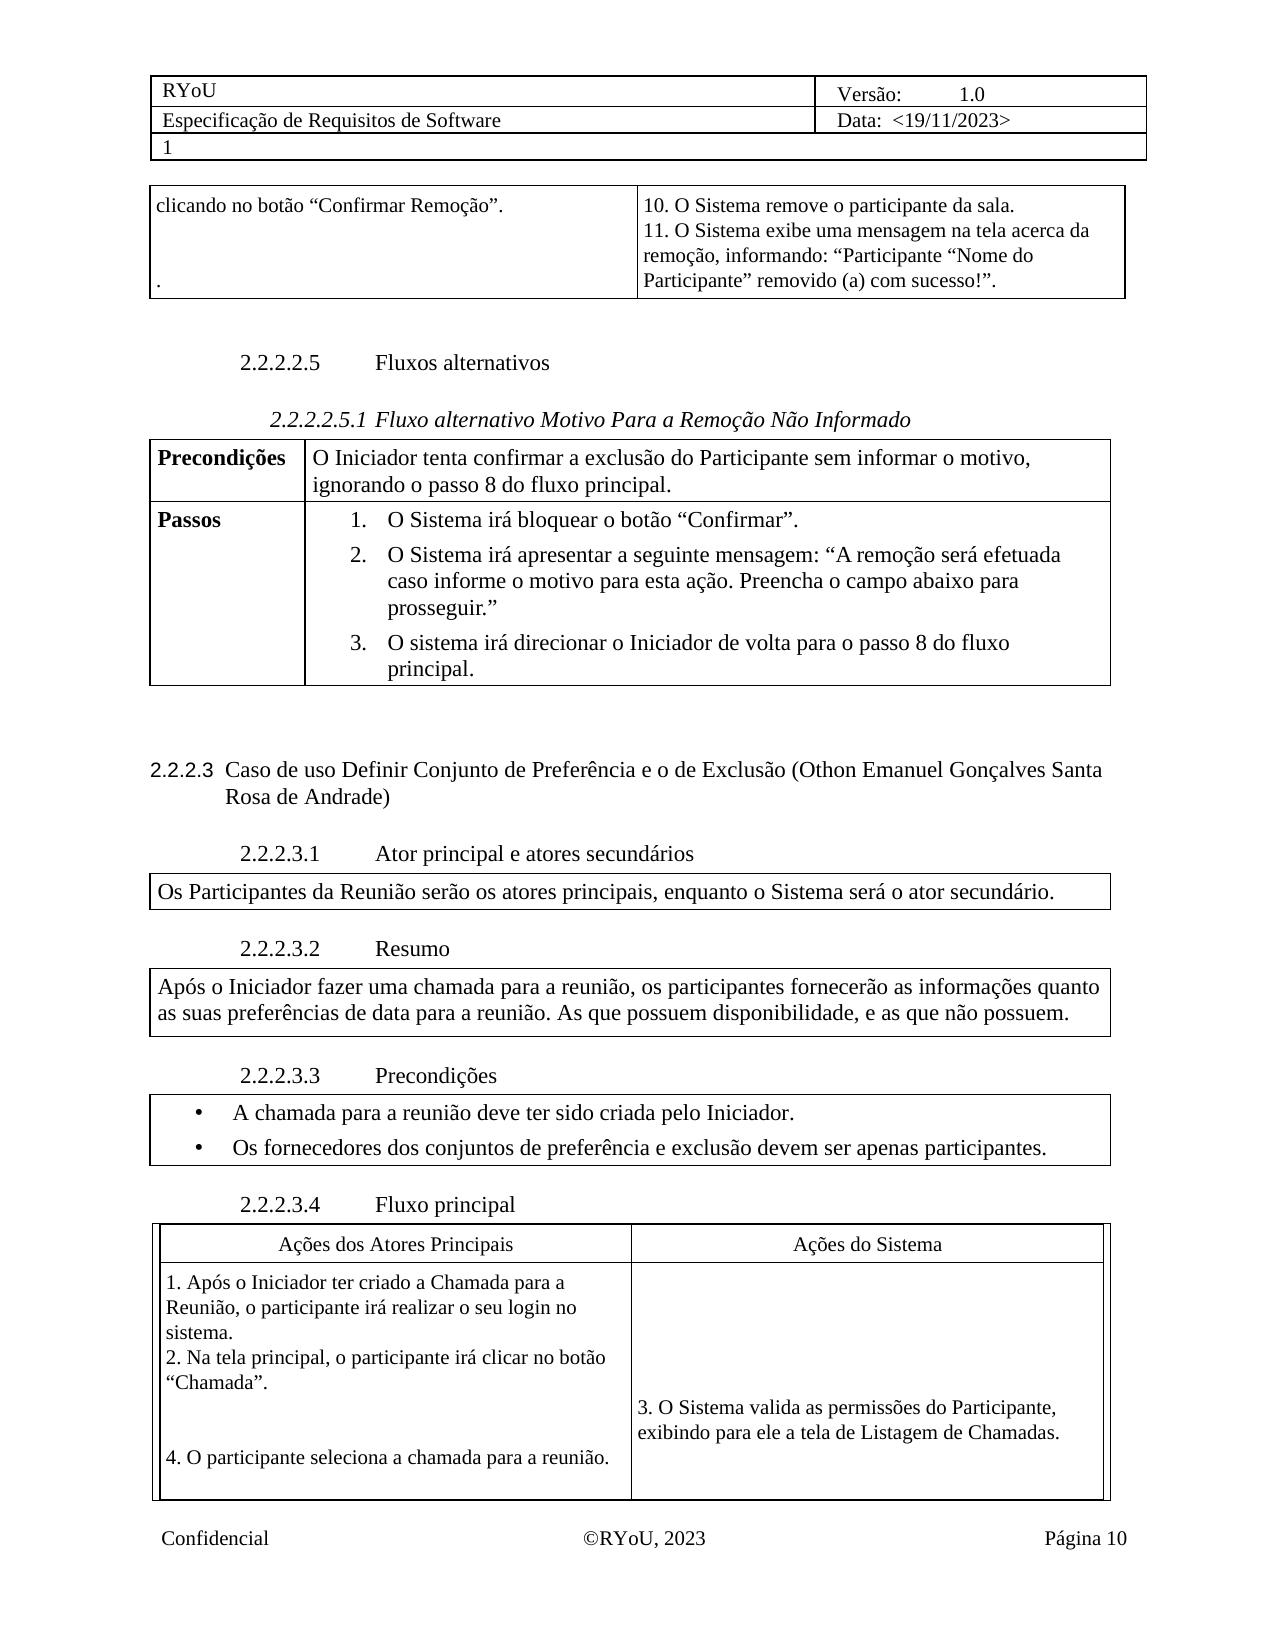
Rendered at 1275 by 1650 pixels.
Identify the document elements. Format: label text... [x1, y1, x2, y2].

table_header Os Participantes da Reunião serão os atores principais, enquanto o Sistema será o ator secundário. [151, 874, 1110, 909]
table_cell O Sistema irá bloquear o botão “Confirmar”. O Sistema irá apresentar a seguinte mensagem: “A remoção será efetuada caso informe o motivo para esta ação. Preencha o campo abaixo para prosseguir.” O sistema irá direcionar o Iniciador de volta para o passo 8 do fluxo principal. [306, 502, 1110, 685]
table_cell Passos [151, 502, 304, 685]
table_header Após o Iniciador fazer uma chamada para a reunião, os participantes fornecerão as informações quanto as suas preferências de data para a reunião. As que possuem disponibilidade, e as que não possuem. [151, 969, 1110, 1036]
subtitle Resumo [240, 935, 1125, 961]
table_cell clicando no botão “Confirmar Remoção”. . [151, 186, 637, 298]
subtitle Ator principal e atores secundários [240, 841, 1125, 867]
subtitle Fluxos alternativos [240, 349, 1125, 375]
table_cell 3. O Sistema valida as permissões do Participante, exibindo para ele a tela de Listagem de Chamadas. [632, 1263, 1103, 1499]
table_header Precondições [151, 440, 304, 501]
table_cell 1. Após o Iniciador ter criado a Chamada para a Reunião, o participante irá realizar o seu login no sistema. 2. Na tela principal, o participante irá clicar no botão “Chamada”. 4. O participante seleciona a chamada para a reunião. [161, 1263, 631, 1499]
table_header A chamada para a reunião deve ter sido criada pelo Iniciador. Os fornecedores dos conjuntos de preferência e exclusão devem ser apenas participantes. [151, 1095, 1110, 1165]
subtitle Fluxo principal [240, 1191, 1125, 1217]
table_cell 10. O Sistema remove o participante da sala. 11. O Sistema exibe uma mensagem na tela acerca da remoção, informando: “Participante “Nome do Participante” removido (a) com sucesso!”. [638, 186, 1124, 298]
subtitle Precondições [240, 1062, 1125, 1088]
table_header Ações do Sistema [632, 1225, 1103, 1262]
subtitle Caso de uso Definir Conjunto de Preferência e o de Exclusão (Othon Emanuel Gonçalves Santa Rosa de Andrade) [150, 757, 1125, 809]
table_header [1104, 1224, 1110, 1500]
table_header [153, 1224, 159, 1500]
table_header Ações dos Atores Principais [161, 1225, 631, 1262]
table_header O Iniciador tenta confirmar a exclusão do Participante sem informar o motivo, ignorando o passo 8 do fluxo principal. [306, 440, 1110, 501]
subtitle Fluxo alternativo Motivo Para a Remoção Não Informado [270, 407, 1125, 433]
